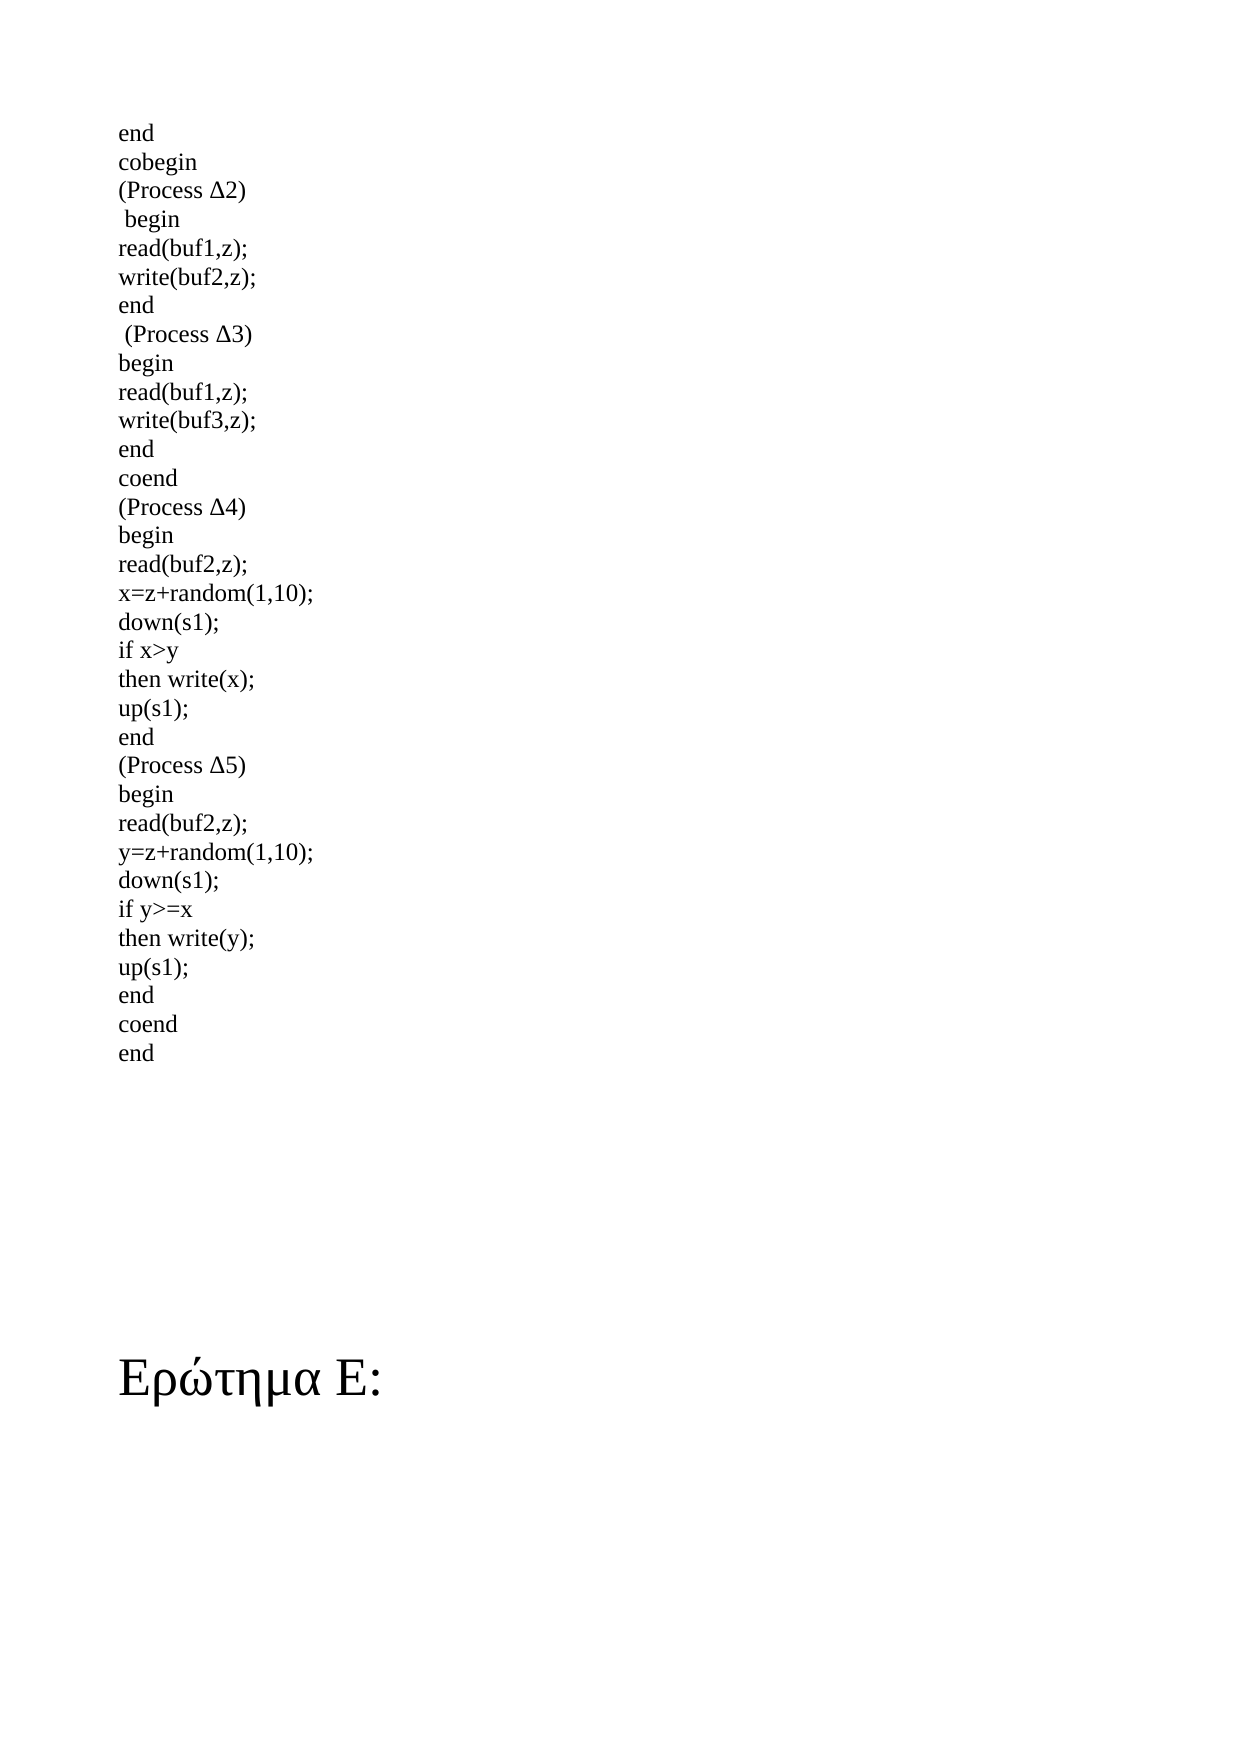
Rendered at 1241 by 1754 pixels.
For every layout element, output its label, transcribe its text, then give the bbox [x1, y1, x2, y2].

text write(buf3,z); [118, 406, 1122, 434]
text end [118, 291, 1122, 319]
text if x>y [118, 636, 1122, 664]
text begin [118, 521, 1122, 549]
text then write(x); [118, 664, 1122, 693]
text down(s1); [118, 866, 1122, 894]
text end [118, 1038, 1122, 1067]
text end [118, 722, 1122, 751]
text cobegin [118, 147, 1122, 176]
text (Process Δ4) [118, 492, 1122, 521]
text up(s1); [118, 952, 1122, 981]
text read(buf2,z); [118, 808, 1122, 837]
text (Process Δ5) [118, 751, 1122, 779]
text if y>=x [118, 894, 1122, 923]
text begin [118, 348, 1122, 377]
text begin [118, 779, 1122, 808]
text y=z+random(1,10); [118, 837, 1122, 866]
text end [118, 434, 1122, 463]
text up(s1); [118, 693, 1122, 722]
text end [118, 118, 1122, 147]
text end [118, 981, 1122, 1009]
text x=z+random(1,10); [118, 578, 1122, 607]
text then write(y); [118, 923, 1122, 952]
text read(buf2,z); [118, 549, 1122, 578]
text (Process Δ3) [118, 319, 1122, 348]
text coend [118, 1009, 1122, 1038]
text begin [118, 204, 1122, 233]
text read(buf1,z); [118, 377, 1122, 406]
text (Process Δ2) [118, 176, 1122, 204]
text down(s1); [118, 607, 1122, 636]
text coend [118, 463, 1122, 492]
text Ερώτημα Ε: [118, 1345, 1122, 1407]
text read(buf1,z); [118, 233, 1122, 262]
text write(buf2,z); [118, 262, 1122, 291]
